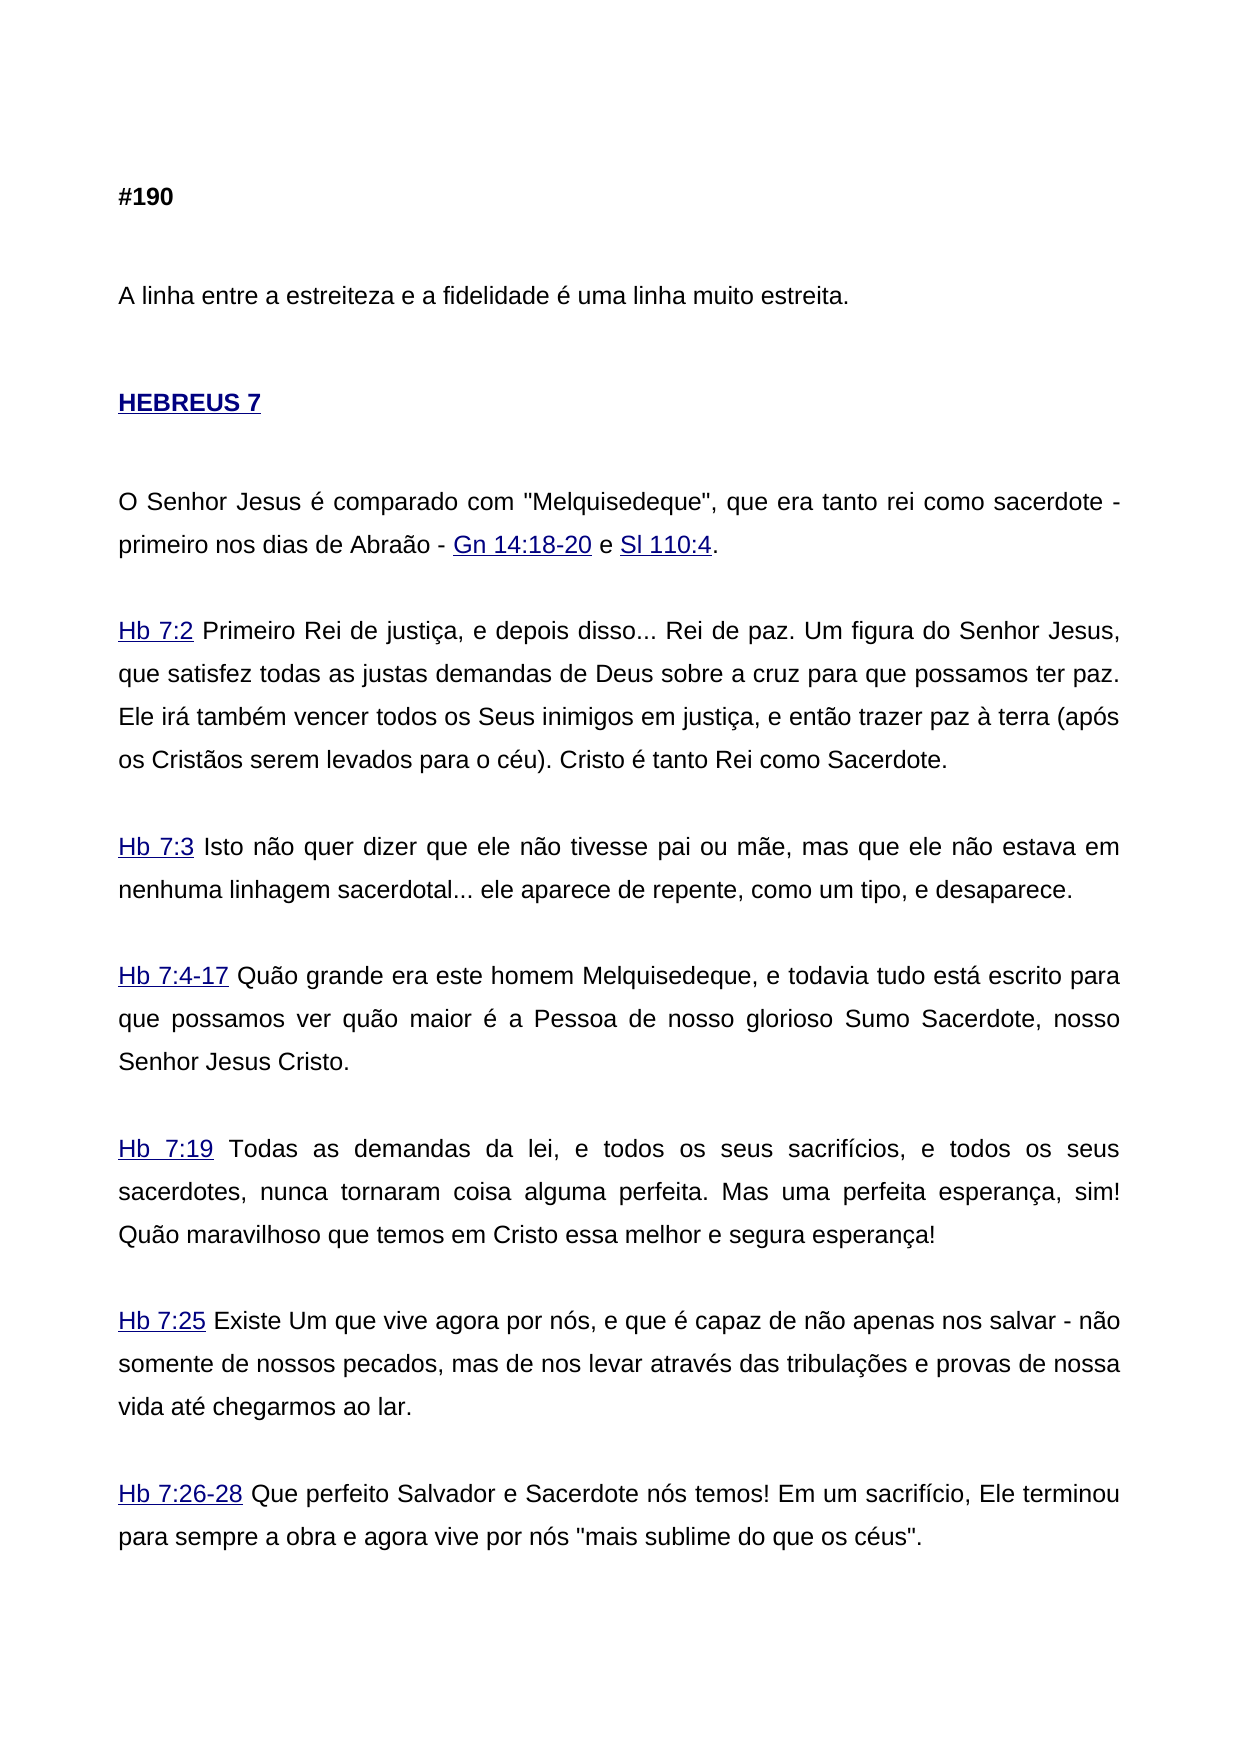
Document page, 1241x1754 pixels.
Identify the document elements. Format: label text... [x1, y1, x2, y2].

text Hb 7:2 Primeiro Rei de justiça, e depois disso... Rei de paz. Um figura do Senhor Jesus, que satisfez todas as justas demandas de Deus sobre a cruz para que possamos ter paz. Ele irá também vencer todos os Seus inimigos em justiça, e então trazer paz à terra (após os Cristãos serem levados para o céu). Cristo é tanto Rei como Sacerdote. [118, 616, 1122, 774]
text Hb 7:19 Todas as demandas da lei, e todos os seus sacrifícios, e todos os seus sacerdotes, nunca tornaram coisa alguma perfeita. Mas uma perfeita esperança, sim! Quão maravilhoso que temos em Cristo essa melhor e segura esperança! [118, 1133, 1122, 1248]
subtitle #190 [118, 182, 1122, 211]
text Hb 7:25 Existe Um que vive agora por nós, e que é capaz de não apenas nos salvar - não somente de nossos pecados, mas de nos levar através das tribulações e provas de nossa vida até chegarmos ao lar. [118, 1306, 1122, 1421]
text Hb 7:4-17 Quão grande era este homem Melquisedeque, e todavia tudo está escrito para que possamos ver quão maior é a Pessoa de nosso glorioso Sumo Sacerdote, nosso Senhor Jesus Cristo. [118, 961, 1122, 1076]
text O Senhor Jesus é comparado com "Melquisedeque", que era tanto rei como sacerdote - primeiro nos dias de Abraão - Gn 14:18-20 e Sl 110:4. [118, 487, 1122, 558]
text Hb 7:26-28 Que perfeito Salvador e Sacerdote nós temos! Em um sacrifício, Ele terminou para sempre a obra e agora vive por nós "mais sublime do que os céus". [118, 1478, 1122, 1550]
text A linha entre a estreiteza e a fidelidade é uma linha muito estreita. [118, 281, 1122, 309]
subtitle HEBREUS 7 [118, 388, 1122, 417]
text Hb 7:3 Isto não quer dizer que ele não tivesse pai ou mãe, mas que ele não estava em nenhuma linhagem sacerdotal... ele aparece de repente, como um tipo, e desaparece. [118, 832, 1122, 903]
